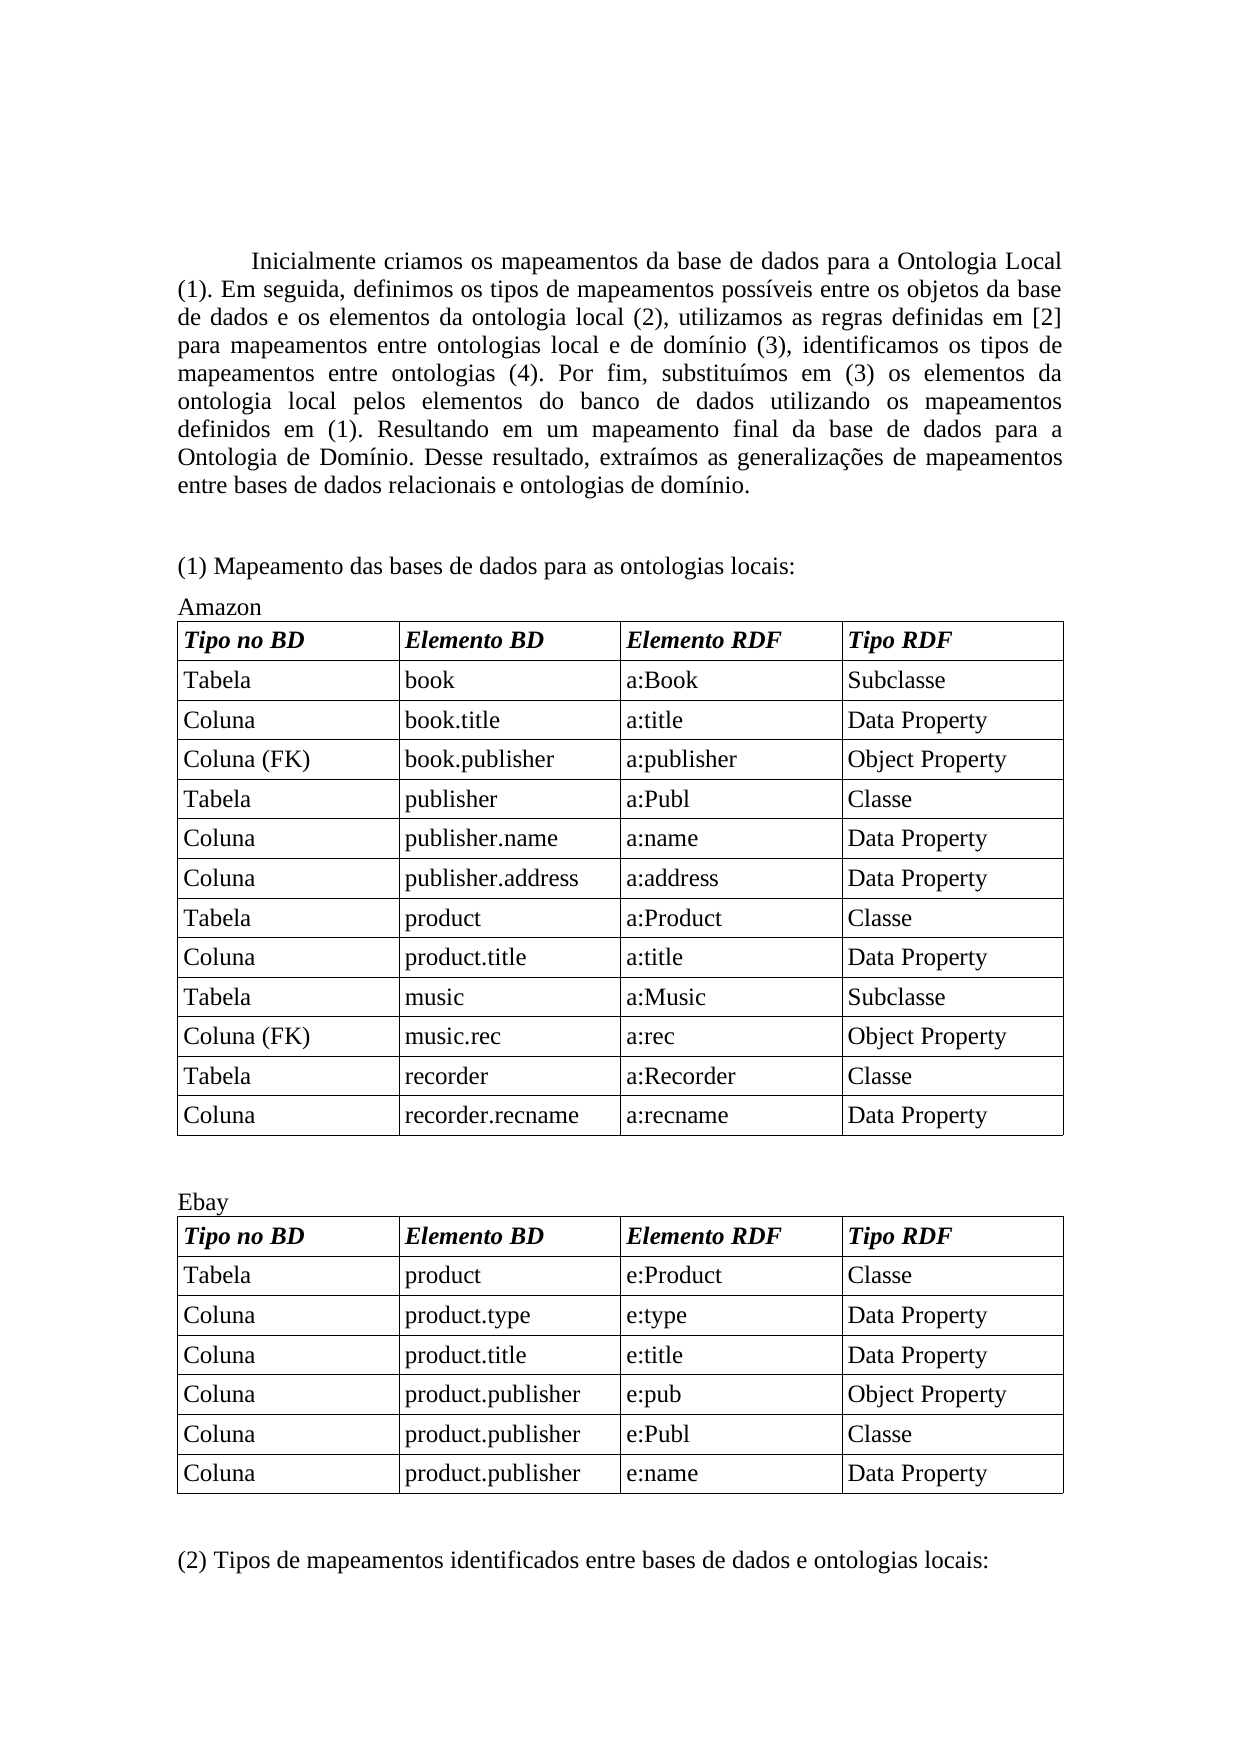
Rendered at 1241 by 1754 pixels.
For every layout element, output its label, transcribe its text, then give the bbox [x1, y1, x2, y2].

table_cell a:name [621, 819, 842, 858]
table_cell Classe [843, 1415, 1063, 1454]
table_cell product [400, 899, 620, 937]
table_cell Coluna (FK) [178, 1017, 399, 1056]
table_cell Coluna [178, 1415, 399, 1454]
table_cell recorder.recname [400, 1096, 620, 1135]
table_header Tipo RDF [843, 622, 1063, 660]
table_cell Coluna [178, 1455, 399, 1493]
table_cell a:publisher [621, 740, 842, 779]
table_cell Object Property [843, 1017, 1063, 1056]
table_cell a:Product [621, 899, 842, 937]
table_cell Coluna [178, 1375, 399, 1414]
table_header Elemento RDF [621, 622, 842, 660]
table_cell Coluna [178, 859, 399, 898]
table_cell e:name [621, 1455, 842, 1493]
table_cell a:Music [621, 978, 842, 1016]
table_cell Coluna [178, 701, 399, 739]
table_cell Tabela [178, 978, 399, 1016]
table_cell Object Property [843, 1375, 1063, 1414]
table_cell Coluna [178, 938, 399, 977]
table_cell a:address [621, 859, 842, 898]
table_cell publisher.address [400, 859, 620, 898]
table_cell e:type [621, 1296, 842, 1335]
table_cell a:Publ [621, 780, 842, 818]
table_cell e:pub [621, 1375, 842, 1414]
table_cell Tabela [178, 661, 399, 700]
table_cell Coluna [178, 1296, 399, 1335]
table_cell Tabela [178, 780, 399, 818]
table_header Tipo no BD [178, 1217, 399, 1256]
table_cell a:Book [621, 661, 842, 700]
table_cell a:title [621, 938, 842, 977]
table_cell publisher.name [400, 819, 620, 858]
text Ebay [177, 1188, 1063, 1216]
table_cell music [400, 978, 620, 1016]
list Amazon [177, 592, 1063, 621]
table_cell product [400, 1257, 620, 1295]
text Inicialmente criamos os mapeamentos da base de dados para a Ontologia Local (1). Em seguida, definimos os tipos de mapeamentos possíveis entre os objetos da base de dados e os elementos da ontologia local (2), utilizamos as regras definidas em [2] para mapeamentos entre ontologias local e de domínio (3), identificamos os tipos de mapeamentos entre ontologias (4). Por fim, substituímos em (3) os elementos da ontologia local pelos elementos do banco de dados utilizando os mapeamentos definidos em (1). Resultando em um mapeamento final da base de dados para a Ontologia de Domínio. Desse resultado, extraímos as generalizações de mapeamentos entre bases de dados relacionais e ontologias de domínio. [177, 247, 1063, 499]
table_cell a:rec [621, 1017, 842, 1056]
text (2) Tipos de mapeamentos identificados entre bases de dados e ontologias locais: [177, 1546, 1063, 1574]
table_cell e:Product [621, 1257, 842, 1295]
table_cell Data Property [843, 859, 1063, 898]
table_cell Data Property [843, 1296, 1063, 1335]
table_cell Object Property [843, 740, 1063, 779]
table_cell e:Publ [621, 1415, 842, 1454]
table_cell Coluna [178, 1096, 399, 1135]
table_cell book.publisher [400, 740, 620, 779]
table_cell product.publisher [400, 1415, 620, 1454]
table_cell Classe [843, 1257, 1063, 1295]
table_cell Data Property [843, 819, 1063, 858]
table_cell Classe [843, 1057, 1063, 1095]
table_cell music.rec [400, 1017, 620, 1056]
table_cell recorder [400, 1057, 620, 1095]
table_cell Data Property [843, 1455, 1063, 1493]
table_cell Data Property [843, 1096, 1063, 1135]
table_cell Classe [843, 899, 1063, 937]
table_header Elemento BD [400, 622, 620, 660]
table_cell a:title [621, 701, 842, 739]
table_cell product.publisher [400, 1375, 620, 1414]
table_cell Data Property [843, 938, 1063, 977]
table_cell Tabela [178, 1257, 399, 1295]
table_cell Tabela [178, 1057, 399, 1095]
table_cell Coluna [178, 819, 399, 858]
table_cell Subclasse [843, 661, 1063, 700]
table_header Tipo no BD [178, 622, 399, 660]
table_cell Coluna [178, 1336, 399, 1374]
list (1) Mapeamento das bases de dados para as ontologias locais: [177, 552, 1063, 580]
table_cell product.title [400, 1336, 620, 1374]
table_cell publisher [400, 780, 620, 818]
table_cell Coluna (FK) [178, 740, 399, 779]
table_cell product.title [400, 938, 620, 977]
table_cell Classe [843, 780, 1063, 818]
table_cell product.type [400, 1296, 620, 1335]
table_cell book.title [400, 701, 620, 739]
table_cell product.publisher [400, 1455, 620, 1493]
table_cell book [400, 661, 620, 700]
table_header Tipo RDF [843, 1217, 1063, 1256]
table_cell a:recname [621, 1096, 842, 1135]
table_cell Data Property [843, 701, 1063, 739]
table_cell Tabela [178, 899, 399, 937]
table_cell Data Property [843, 1336, 1063, 1374]
table_header Elemento BD [400, 1217, 620, 1256]
table_header Elemento RDF [621, 1217, 842, 1256]
table_cell a:Recorder [621, 1057, 842, 1095]
table_cell e:title [621, 1336, 842, 1374]
table_cell Subclasse [843, 978, 1063, 1016]
